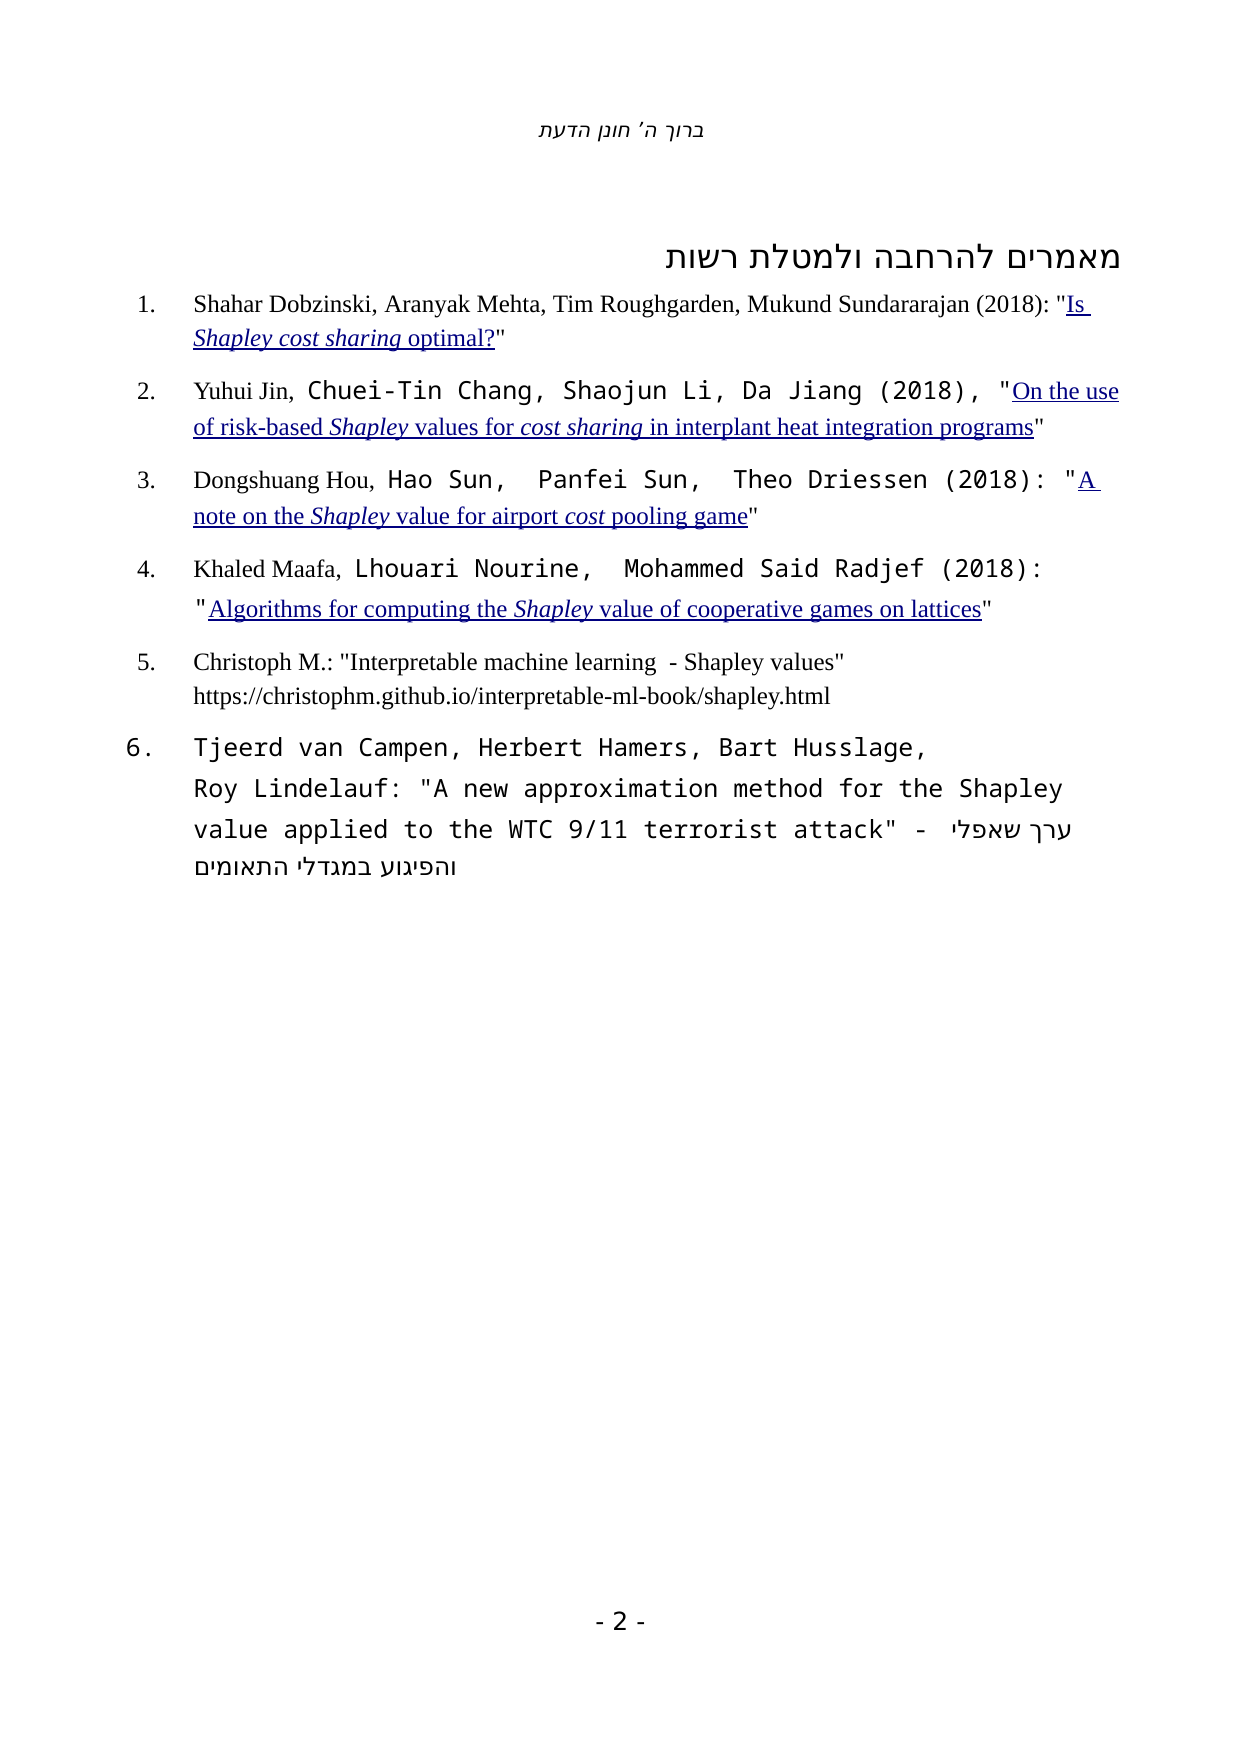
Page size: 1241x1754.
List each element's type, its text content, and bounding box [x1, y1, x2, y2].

list Khaled Maafa, Lhouari Nourine, Mohammed Said Radjef (2018): "Algorithms for computing the Shapley value of cooperative games on lattices" [156, 550, 1122, 625]
list Tjeerd van Campen, Herbert Hamers, Bart Husslage, Roy Lindelauf: "A new approximation method for the Shapley value applied to the WTC 9/11 terrorist attack" - ערך שאפלי והפיגוע במגדלי התאומים [156, 730, 1122, 881]
list Dongshuang Hou, Hao Sun, Panfei Sun, Theo Driessen (2018): "A note on the Shapley value for airport cost pooling game" [156, 461, 1122, 530]
list Shahar Dobzinski, Aranyak Mehta, Tim Roughgarden, Mukund Sundararajan (2018): "Is Shapley cost sharing optimal?" [156, 289, 1122, 352]
list Yuhui Jin, Chuei-Tin Chang, Shaojun Li, Da Jiang (2018), "On the use of risk-based Shapley values for cost sharing in interplant heat integration programs" [156, 373, 1122, 441]
subtitle מאמרים להרחבה ולמטלת רשות [118, 238, 1122, 277]
list Christoph M.: "Interpretable machine learning - Shapley values" https://christophm.github.io/interpretable-ml-book/shapley.html [156, 647, 1122, 710]
